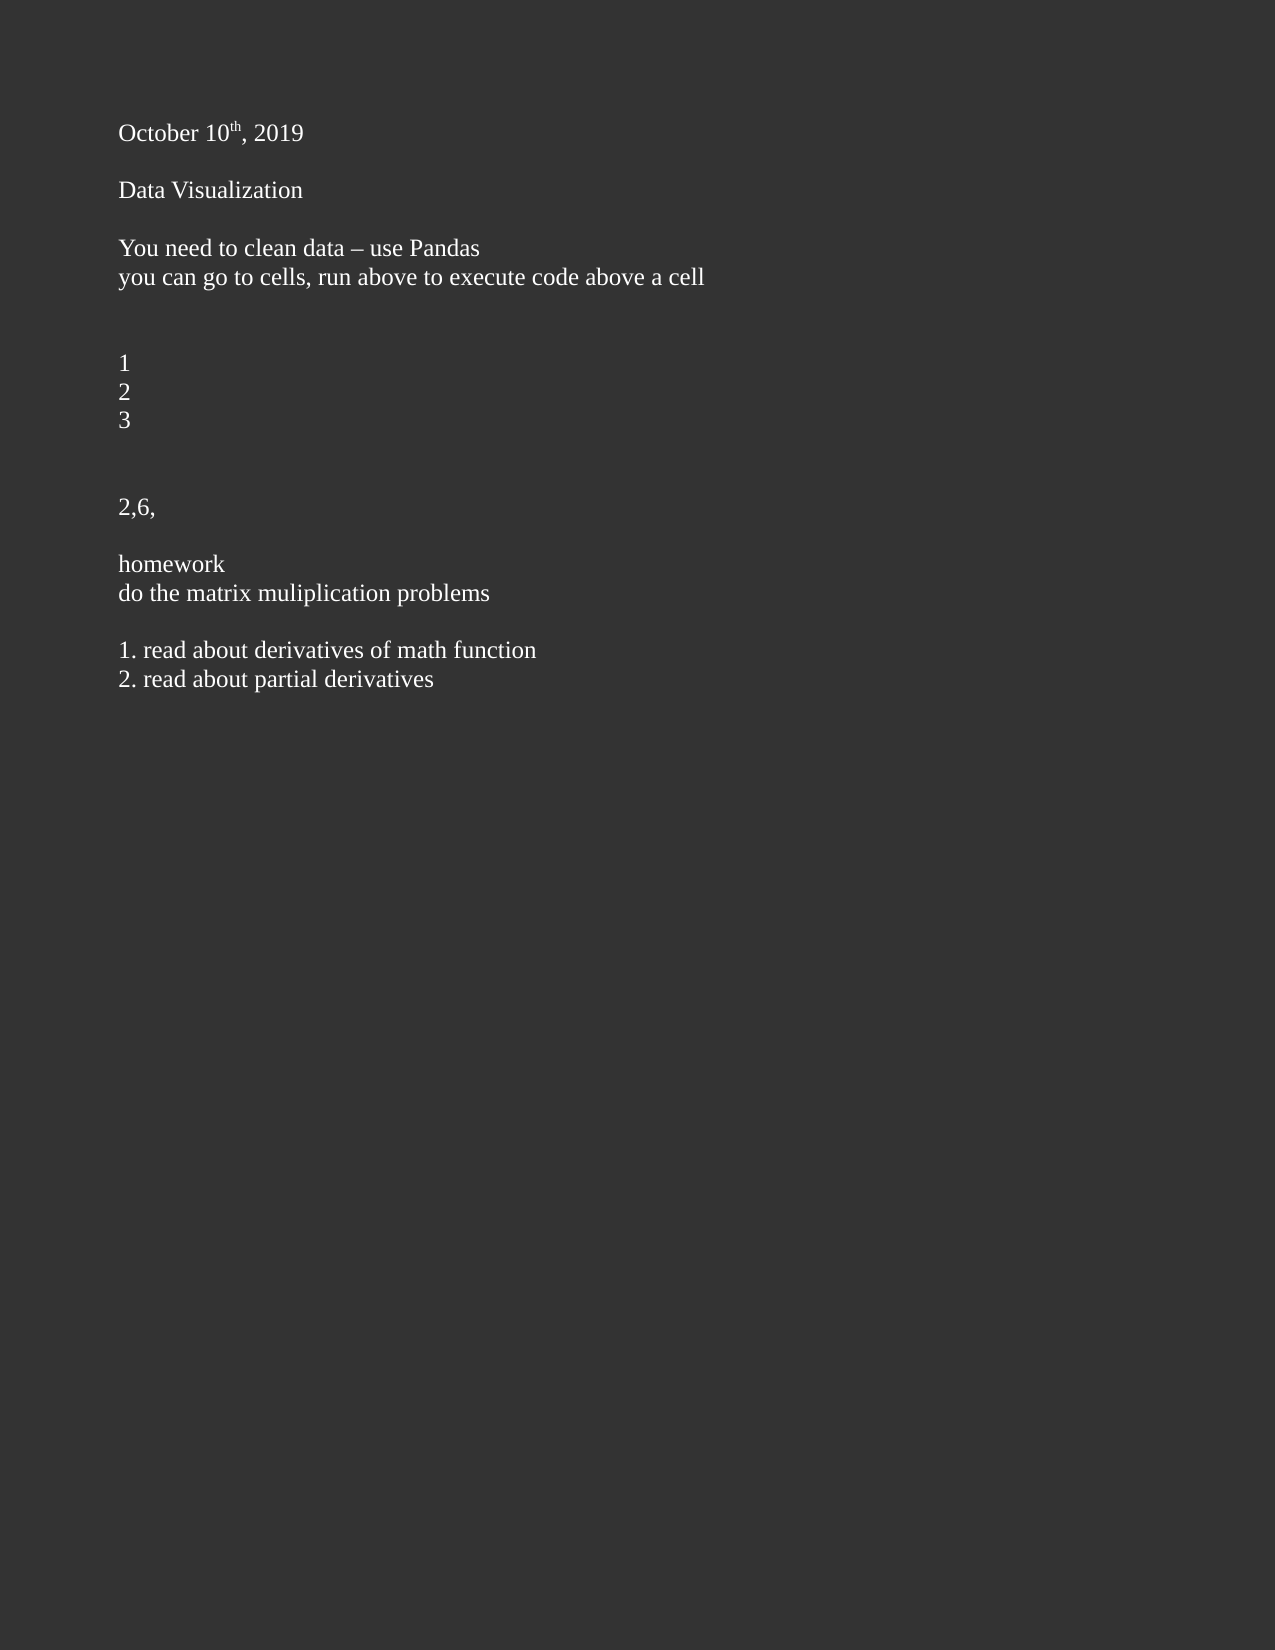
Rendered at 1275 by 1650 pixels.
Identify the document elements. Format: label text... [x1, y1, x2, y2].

text 2. read about partial derivatives [118, 664, 1157, 693]
text you can go to cells, run above to execute code above a cell [118, 262, 1157, 291]
text 3 [118, 406, 1157, 434]
text do the matrix muliplication problems [118, 578, 1157, 607]
text 2,6, [118, 492, 1157, 521]
text Data Visualization [118, 176, 1157, 204]
text You need to clean data – use Pandas [118, 233, 1157, 262]
text 2 [118, 377, 1157, 406]
text 1 [118, 348, 1157, 377]
text October 10th, 2019 [118, 118, 1157, 147]
text homework [118, 549, 1157, 578]
text 1. read about derivatives of math function [118, 636, 1157, 664]
